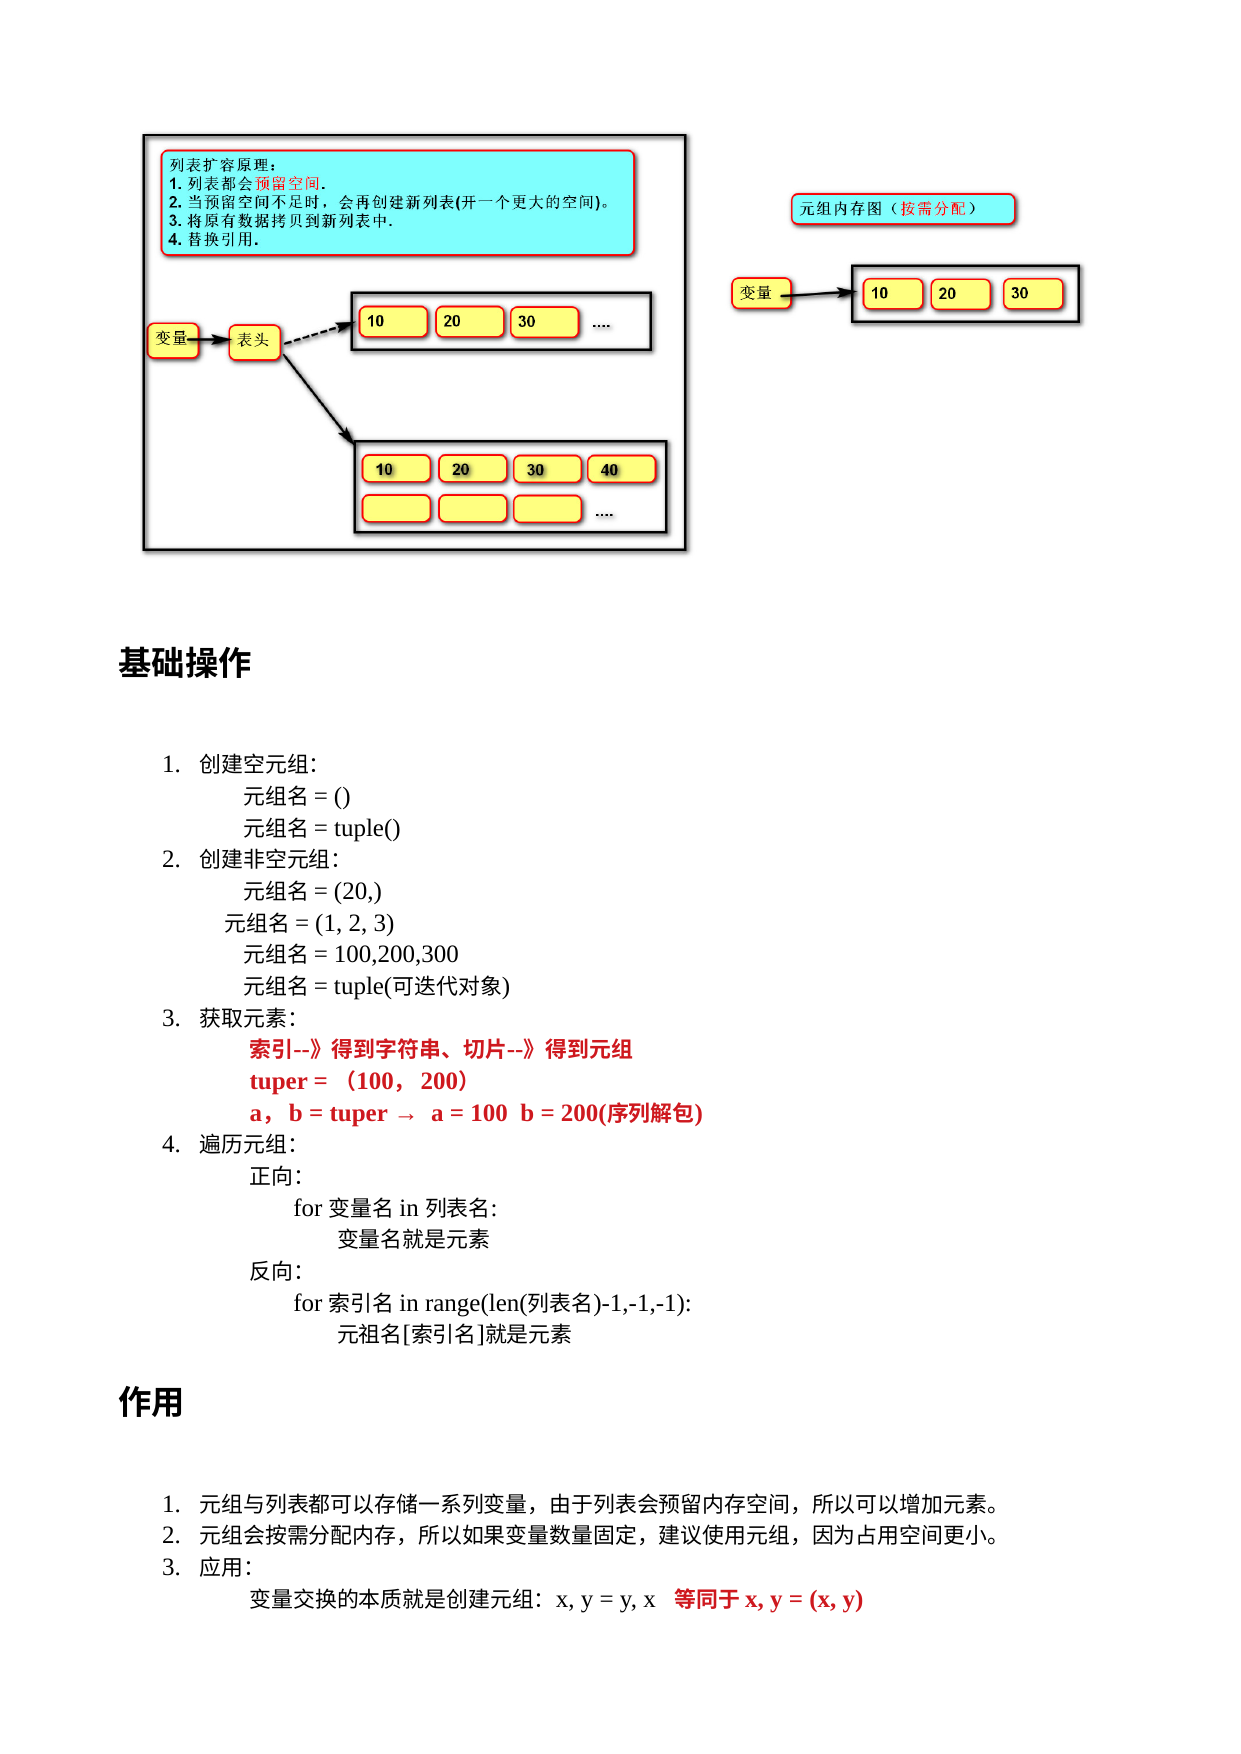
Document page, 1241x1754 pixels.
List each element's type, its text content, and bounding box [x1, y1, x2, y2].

list 元组与列表都可以存储一系列变量，由于列表会预留内存空间，所以可以增加元素。 [162, 1487, 1122, 1518]
text 索引--》得到字符串、切片--》得到元组 [206, 1032, 1122, 1064]
list 创建空元组： [162, 747, 1122, 779]
text 正向： [162, 1159, 1122, 1191]
text 元组名 = () [199, 779, 1122, 811]
text 变量交换的本质就是创建元组：x, y = y, x 等同于 x, y = (x, y) [243, 1582, 1122, 1613]
text for 索引名 in range(len(列表名)-1,-1,-1): [206, 1286, 1122, 1317]
text 反向： [162, 1254, 1122, 1286]
text 变量名就是元素 [206, 1222, 1122, 1254]
text 元组名 = (1, 2, 3) [156, 906, 1122, 937]
text tuper = （100， 200） [206, 1064, 1122, 1096]
text 元组名 = 100,200,300 [199, 937, 1122, 969]
picture [140, 118, 1101, 582]
subtitle 作用 [118, 1376, 1122, 1424]
list 应用： [162, 1550, 1122, 1582]
text 元组名 = tuple(可迭代对象) [199, 969, 1122, 1001]
text for 变量名 in 列表名: [206, 1191, 1122, 1222]
subtitle 基础操作 [118, 637, 1122, 685]
text 元祖名[索引名]就是元素 [206, 1317, 1122, 1349]
list 获取元素： [162, 1001, 1122, 1032]
list 创建非空元组： [162, 842, 1122, 874]
text 元组名 = (20,) [199, 874, 1122, 906]
list 元组会按需分配内存，所以如果变量数量固定，建议使用元组，因为占用空间更小。 [162, 1518, 1122, 1550]
list 遍历元组： [162, 1127, 1122, 1159]
text 元组名 = tuple() [199, 811, 1122, 842]
text a， b = tuper → a = 100 b = 200(序列解包) [206, 1096, 1122, 1127]
